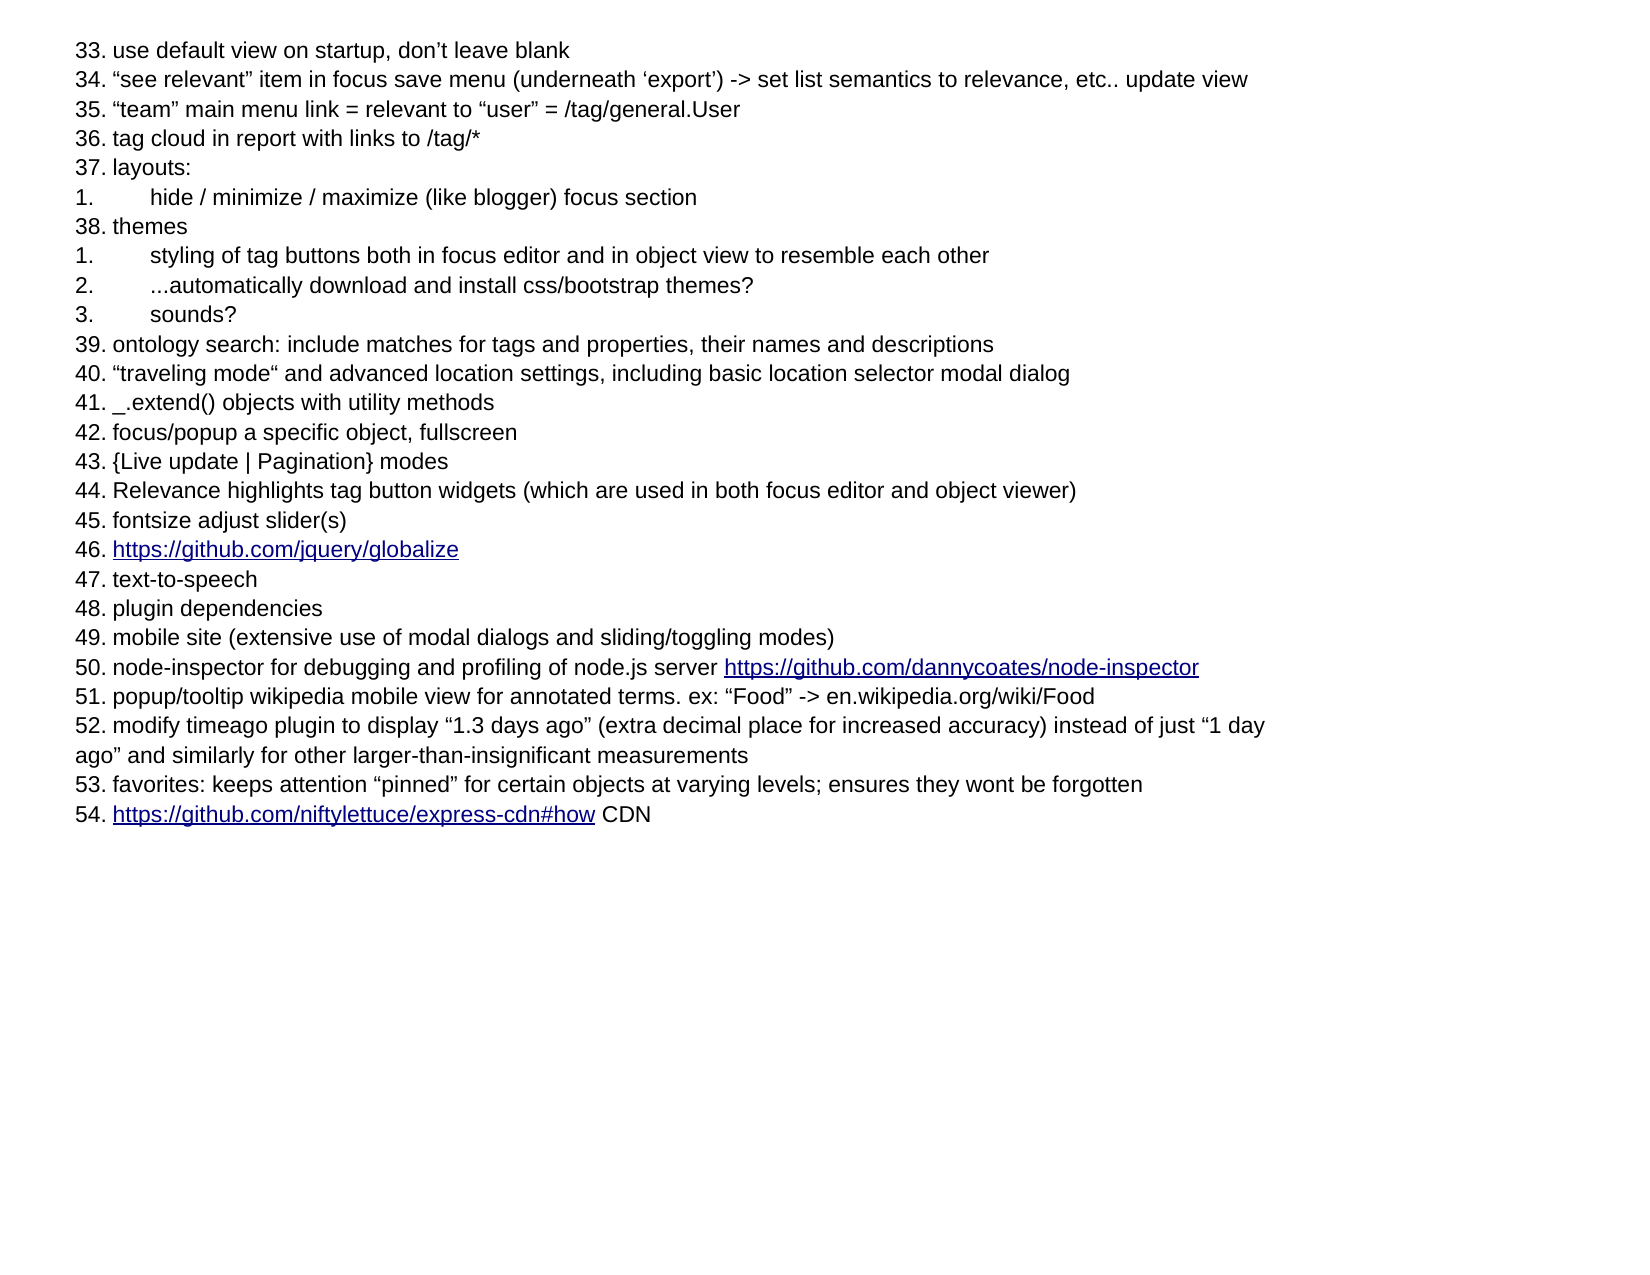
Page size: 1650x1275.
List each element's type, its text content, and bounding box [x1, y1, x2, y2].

list popup/tooltip wikipedia mobile view for annotated terms. ex: “Food” -> en.wikipedia.org/wiki/Food [75, 684, 1312, 709]
list tag cloud in report with links to /tag/* [75, 126, 1312, 151]
list themes [75, 214, 1312, 239]
list layouts: [75, 155, 1312, 181]
list modify timeago plugin to display “1.3 days ago” (extra decimal place for increased accuracy) instead of just “1 day ago” and similarly for other larger-than-insignificant measurements [75, 713, 1312, 768]
list favorites: keeps attention “pinned” for certain objects at varying levels; ensures they wont be forgotten [75, 772, 1312, 797]
list text-to-speech [75, 566, 1312, 592]
list “see relevant” item in focus save menu (underneath ‘export’) -> set list semantics to relevance, etc.. update view [75, 67, 1312, 92]
list https://github.com/niftylettuce/express-cdn#how CDN [75, 801, 1312, 827]
list {Live update | Pagination} modes [75, 449, 1312, 474]
list fontsize adjust slider(s) [75, 507, 1312, 533]
list node-inspector for debugging and profiling of node.js server https://github.com/dannycoates/node-inspector [75, 654, 1312, 680]
list hide / minimize / maximize (like blogger) focus section [75, 184, 1312, 210]
list “traveling mode“ and advanced location settings, including basic location selector modal dialog [75, 361, 1312, 386]
list focus/popup a specific object, fullscreen [75, 419, 1312, 445]
list _.extend() objects with utility methods [75, 390, 1312, 416]
list “team” main menu link = relevant to “user” = /tag/general.User [75, 96, 1312, 122]
list ...automatically download and install css/bootstrap themes? [75, 272, 1312, 298]
list use default view on startup, don’t leave blank [75, 37, 1312, 63]
list styling of tag buttons both in focus editor and in object view to resemble each other [75, 243, 1312, 269]
list ontology search: include matches for tags and properties, their names and descriptions [75, 331, 1312, 357]
list mobile site (extensive use of modal dialogs and sliding/toggling modes) [75, 625, 1312, 651]
list https://github.com/jquery/globalize [75, 537, 1312, 562]
list Relevance highlights tag button widgets (which are used in both focus editor and object viewer) [75, 478, 1312, 504]
list sounds? [75, 302, 1312, 327]
list plugin dependencies [75, 596, 1312, 621]
